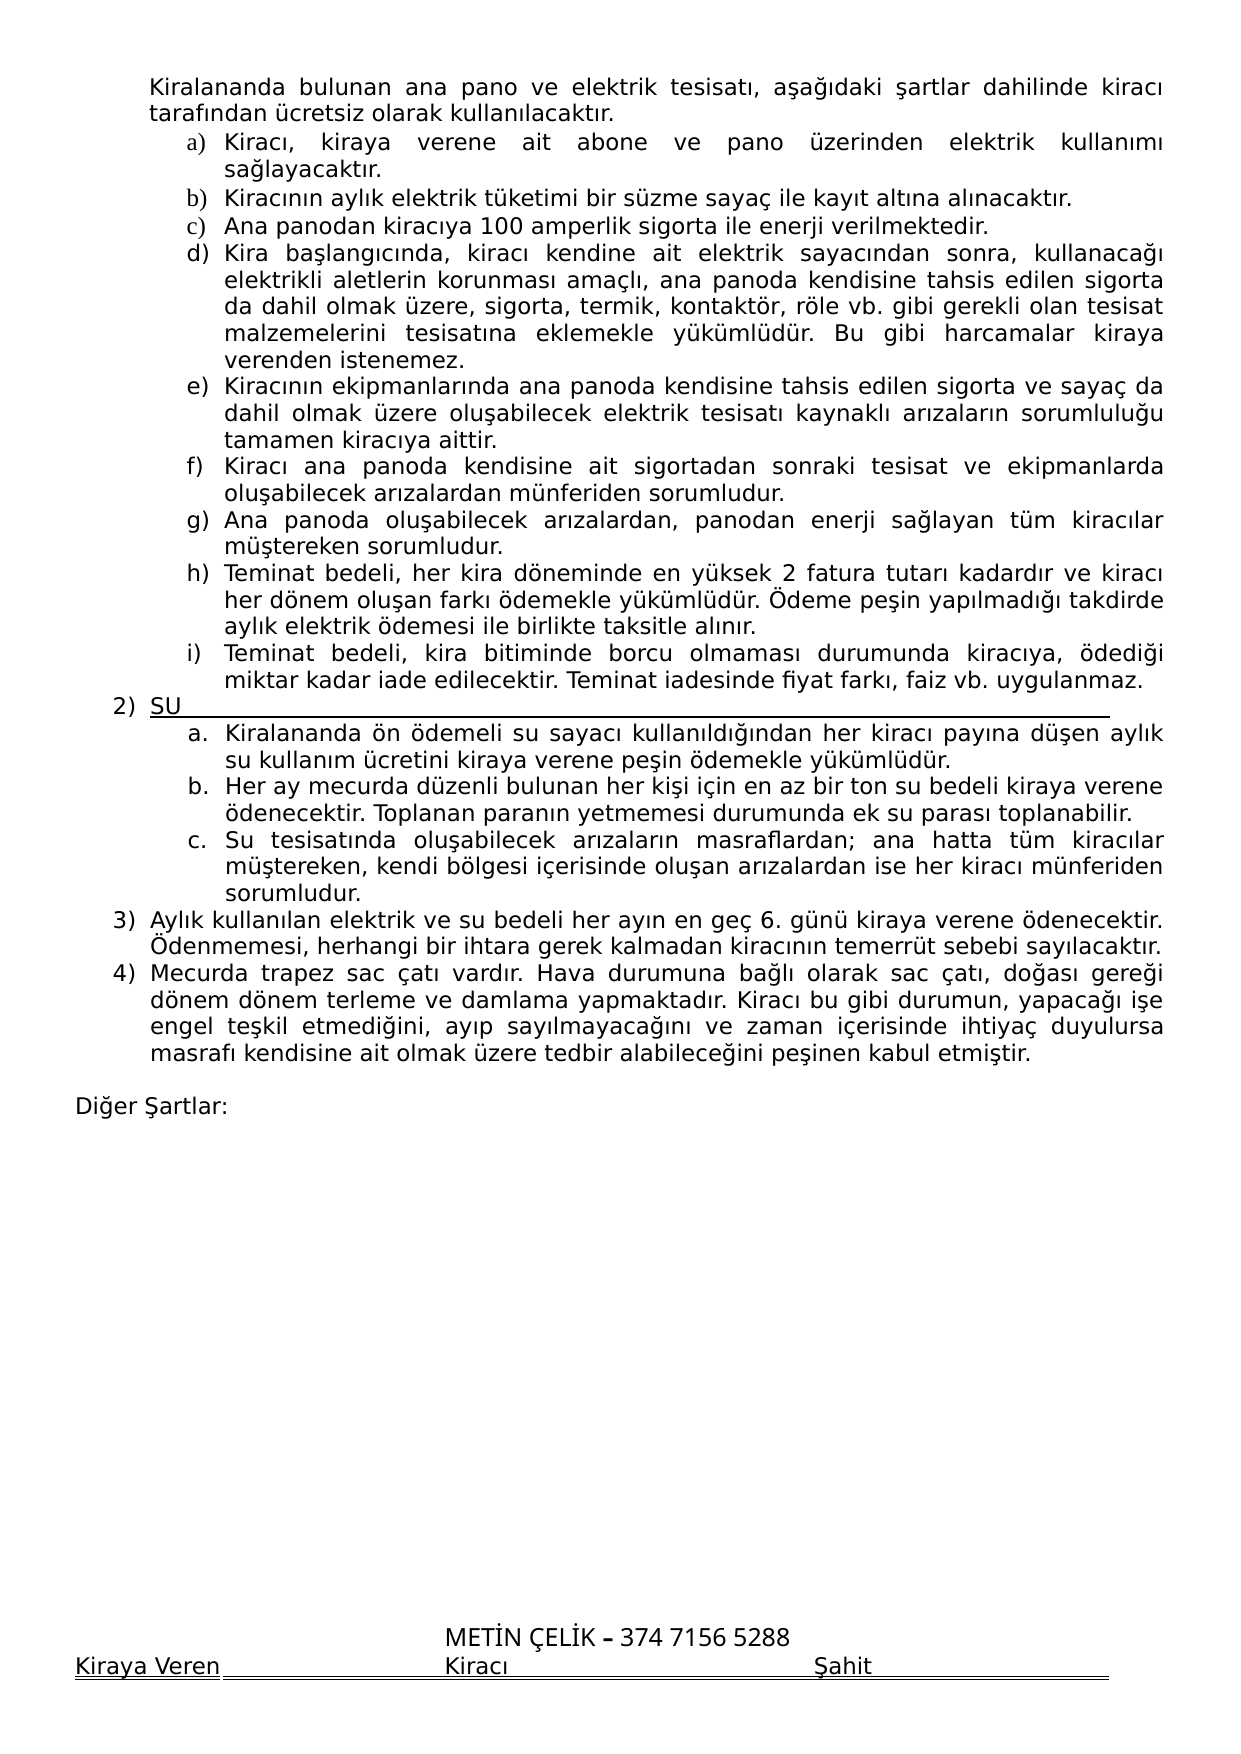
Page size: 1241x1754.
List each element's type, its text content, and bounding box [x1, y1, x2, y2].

list SU [112, 693, 1165, 720]
list Ana panodan kiracıya 100 amperlik sigorta ile enerji verilmektedir. [186, 211, 1165, 240]
list Kiracının aylık elektrik tüketimi bir süzme sayaç ile kayıt altına alınacaktır. [186, 183, 1165, 211]
list Kiracının ekipmanlarında ana panoda kendisine tahsis edilen sigorta ve sayaç da dahil olmak üzere oluşabilecek elektrik tesisatı kaynaklı arızaların sorumluluğu tamamen kiracıya aittir. [186, 373, 1165, 453]
text Kiralananda bulunan ana pano ve elektrik tesisatı, aşağıdaki şartlar dahilinde kiracı tarafından ücretsiz olarak kullanılacaktır. [149, 74, 1165, 127]
list Aylık kullanılan elektrik ve su bedeli her ayın en geç 6. günü kiraya verene ödenecektir. Ödenmemesi, herhangi bir ihtara gerek kalmadan kiracının temerrüt sebebi sayılacaktır. [112, 907, 1165, 960]
list Ana panoda oluşabilecek arızalardan, panodan enerji sağlayan tüm kiracılar müştereken sorumludur. [186, 507, 1165, 560]
list Her ay mecurda düzenli bulunan her kişi için en az bir ton su bedeli kiraya verene ödenecektir. Toplanan paranın yetmemesi durumunda ek su parası toplanabilir. [187, 773, 1165, 827]
list Kiracı, kiraya verene ait abone ve pano üzerinden elektrik kullanımı sağlayacaktır. [186, 127, 1165, 183]
list Teminat bedeli, her kira döneminde en yüksek 2 fatura tutarı kadardır ve kiracı her dönem oluşan farkı ödemekle yükümlüdür. Ödeme peşin yapılmadığı takdirde aylık elektrik ödemesi ile birlikte taksitle alınır. [186, 560, 1165, 640]
list Kira başlangıcında, kiracı kendine ait elektrik sayacından sonra, kullanacağı elektrikli aletlerin korunması amaçlı, ana panoda kendisine tahsis edilen sigorta da dahil olmak üzere, sigorta, termik, kontaktör, röle vb. gibi gerekli olan tesisat malzemelerini tesisatına eklemekle yükümlüdür. Bu gibi harcamalar kiraya verenden istenemez. [186, 240, 1165, 373]
list Kiralananda ön ödemeli su sayacı kullanıldığından her kiracı payına düşen aylık su kullanım ücretini kiraya verene peşin ödemekle yükümlüdür. [187, 720, 1165, 773]
list Teminat bedeli, kira bitiminde borcu olmaması durumunda kiracıya, ödediği miktar kadar iade edilecektir. Teminat iadesinde fiyat farkı, faiz vb. uygulanmaz. [186, 640, 1165, 693]
list Mecurda trapez sac çatı vardır. Hava durumuna bağlı olarak sac çatı, doğası gereği dönem dönem terleme ve damlama yapmaktadır. Kiracı bu gibi durumun, yapacağı işe engel teşkil etmediğini, ayıp sayılmayacağını ve zaman içerisinde ihtiyaç duyulursa masrafı kendisine ait olmak üzere tedbir alabileceğini peşinen kabul etmiştir. [112, 960, 1165, 1067]
list Kiracı ana panoda kendisine ait sigortadan sonraki tesisat ve ekipmanlarda oluşabilecek arızalardan münferiden sorumludur. [186, 453, 1165, 507]
list Su tesisatında oluşabilecek arızaların masraflardan; ana hatta tüm kiracılar müştereken, kendi bölgesi içerisinde oluşan arızalardan ise her kiracı münferiden sorumludur. [187, 827, 1165, 907]
text Diğer Şartlar: [75, 1093, 1165, 1120]
